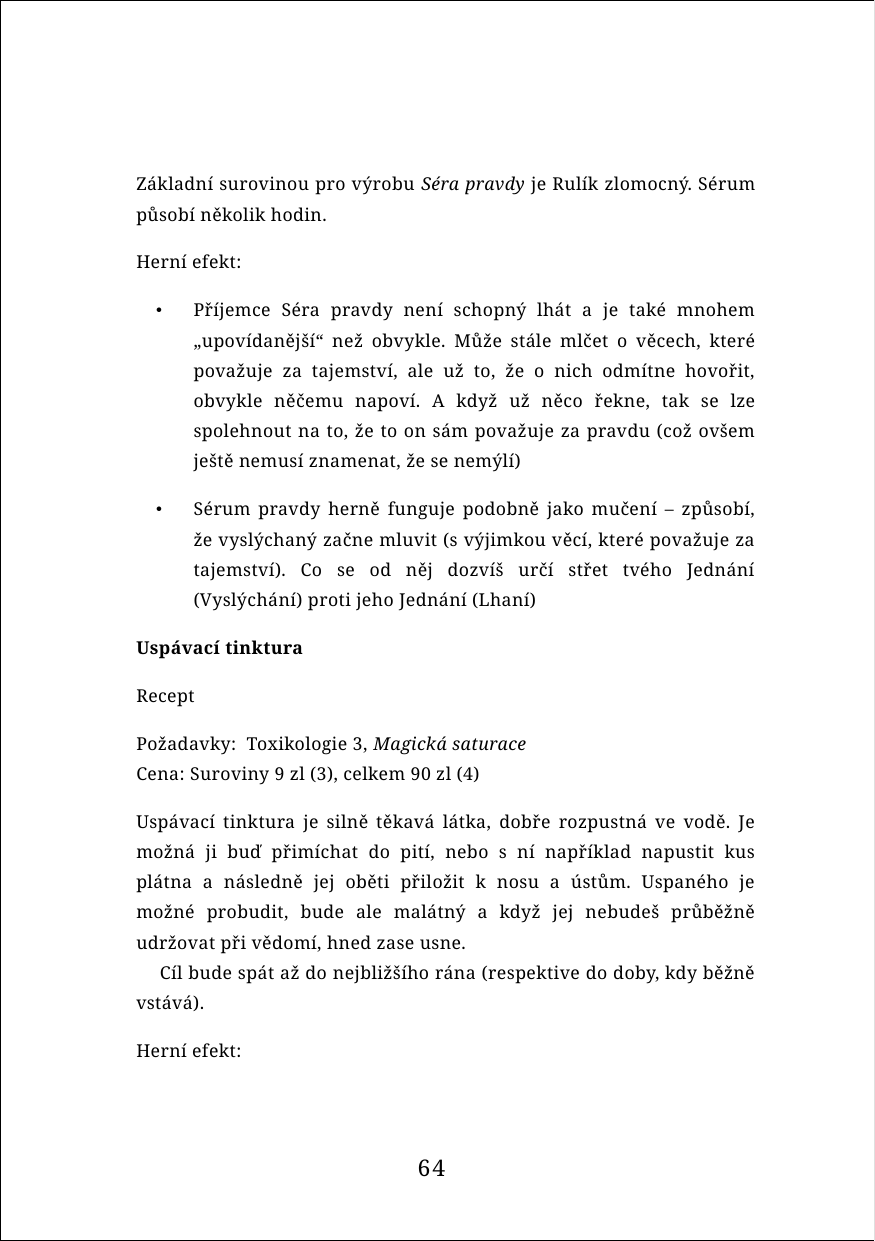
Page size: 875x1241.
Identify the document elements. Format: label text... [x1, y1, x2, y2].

text Požadavky: Toxikologie 3, Magická saturace Cena: Suroviny 9 zl (3), celkem 90 zl (4) [136, 731, 756, 786]
text Herní efekt: [136, 250, 756, 274]
text Základní surovinou pro výrobu Séra pravdy je Rulík zlomocný. Sérum působí několik hodin. [136, 172, 756, 226]
text Uspávací tinktura [136, 635, 756, 659]
list Příjemce Séra pravdy není schopný lhát a je také mnohem „upovídanější“ než obvykle. Může stále mlčet o věcech, které považuje za tajemství, ale už to, že o nich odmítne hovořit, obvykle něčemu napoví. A když už něco řekne, tak se lze spolehnout na to, že to on sám považuje za pravdu (což ovšem ještě nemusí znamenat, že se nemýlí) [156, 298, 756, 473]
text Herní efekt: [136, 1038, 756, 1063]
text Recept [136, 683, 756, 707]
list Sérum pravdy herně funguje podobně jako mučení – způsobí, že vyslýchaný začne mluvit (s výjimkou věcí, které považuje za tajemství). Co se od něj dozvíš určí střet tvého Jednání (Vyslýchání) proti jeho Jednání (Lhaní) [156, 497, 756, 612]
text Uspávací tinktura je silně těkavá látka, dobře rozpustná ve vodě. Je možná ji buď přimíchat do pití, nebo s ní například napustit kus plátna a následně jej oběti přiložit k nosu a ústům. Uspaného je možné probudit, bude ale malátný a když jej nebudeš průběžně udržovat při vědomí, hned zase usne. Cíl bude spát až do nejbližšího rána (respektive do doby, kdy běžně vstává). [136, 809, 756, 1015]
